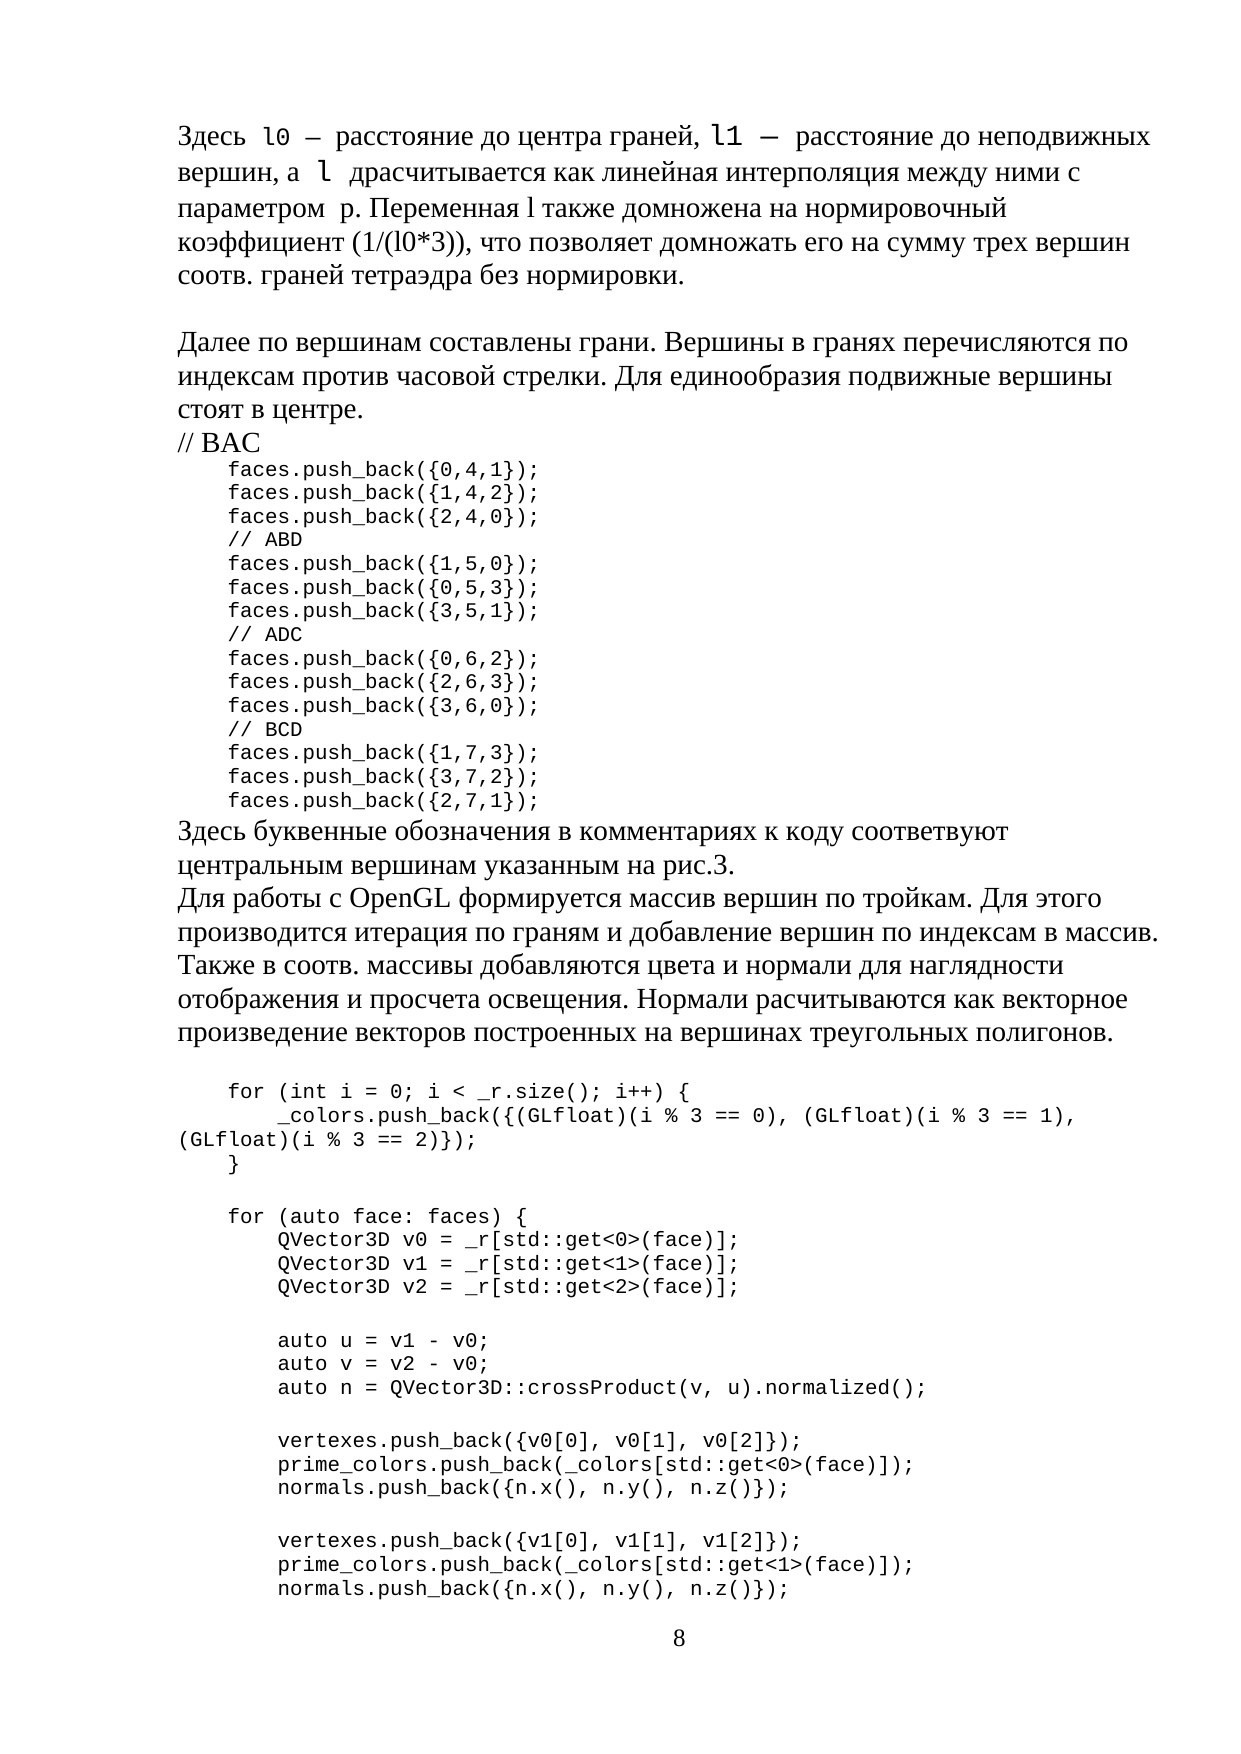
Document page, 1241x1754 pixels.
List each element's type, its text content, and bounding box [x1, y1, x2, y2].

text normals.push_back({n.x(), n.y(), n.z()}); [177, 1477, 1181, 1501]
text // ABD [177, 529, 1181, 553]
text prime_colors.push_back(_colors[std::get<1>(face)]); [177, 1554, 1181, 1578]
text } [177, 1152, 1181, 1176]
text faces.push_back({2,7,1}); [177, 789, 1181, 813]
text QVector3D v2 = _r[std::get<2>(face)]; [177, 1277, 1181, 1300]
text // BAC [177, 425, 1181, 458]
text faces.push_back({1,5,0}); [177, 553, 1181, 577]
text // ADC [177, 624, 1181, 648]
text QVector3D v1 = _r[std::get<1>(face)]; [177, 1253, 1181, 1277]
text auto n = QVector3D::crossProduct(v, u).normalized(); [177, 1377, 1181, 1401]
text auto v = v2 - v0; [177, 1353, 1181, 1377]
text vertexes.push_back({v1[0], v1[1], v1[2]}); [177, 1531, 1181, 1554]
text // BCD [177, 719, 1181, 742]
text Здесь l0 — расстояние до центра граней, l1 — расстояние до неподвижных вершин, а l драсчитывается как линейная интерполяция между ними с параметром p. Переменная l также домножена на нормировочный коэффициент (1/(l0*3)), что позволяет домножать его на сумму трех вершин соотв. граней тетраэдра без нормировки. [177, 118, 1181, 291]
text Для работы с OpenGL формируется массив вершин по тройкам. Для этого производится итерация по граням и добавление вершин по индексам в массив. Также в соотв. массивы добавляются цвета и нормали для наглядности отображения и просчета освещения. Нормали расчитываются как векторное произведение векторов построенных на вершинах треугольных полигонов. [177, 880, 1181, 1048]
text Далее по вершинам составлены грани. Вершины в гранях перечисляются по индексам против часовой стрелки. Для единообразия подвижные вершины стоят в центре. [177, 324, 1181, 425]
text faces.push_back({1,7,3}); [177, 742, 1181, 766]
text _colors.push_back({(GLfloat)(i % 3 == 0), (GLfloat)(i % 3 == 1), (GLfloat)(i % 3 == 2)}); [177, 1105, 1181, 1152]
text faces.push_back({1,4,2}); [177, 482, 1181, 506]
text QVector3D v0 = _r[std::get<0>(face)]; [177, 1229, 1181, 1253]
text faces.push_back({3,7,2}); [177, 766, 1181, 789]
text for (int i = 0; i < _r.size(); i++) { [177, 1082, 1181, 1105]
text normals.push_back({n.x(), n.y(), n.z()}); [177, 1578, 1181, 1601]
text vertexes.push_back({v0[0], v0[1], v0[2]}); [177, 1430, 1181, 1454]
text faces.push_back({3,5,1}); [177, 600, 1181, 624]
text faces.push_back({0,4,1}); [177, 458, 1181, 482]
text prime_colors.push_back(_colors[std::get<0>(face)]); [177, 1454, 1181, 1477]
text Здесь буквенные обозначения в комментариях к коду соответвуют центральным вершинам указанным на рис.3. [177, 813, 1181, 880]
text faces.push_back({2,6,3}); [177, 671, 1181, 695]
text faces.push_back({0,6,2}); [177, 648, 1181, 671]
text faces.push_back({0,5,3}); [177, 577, 1181, 600]
text for (auto face: faces) { [177, 1206, 1181, 1229]
text faces.push_back({3,6,0}); [177, 695, 1181, 719]
text auto u = v1 - v0; [177, 1330, 1181, 1353]
text faces.push_back({2,4,0}); [177, 506, 1181, 529]
